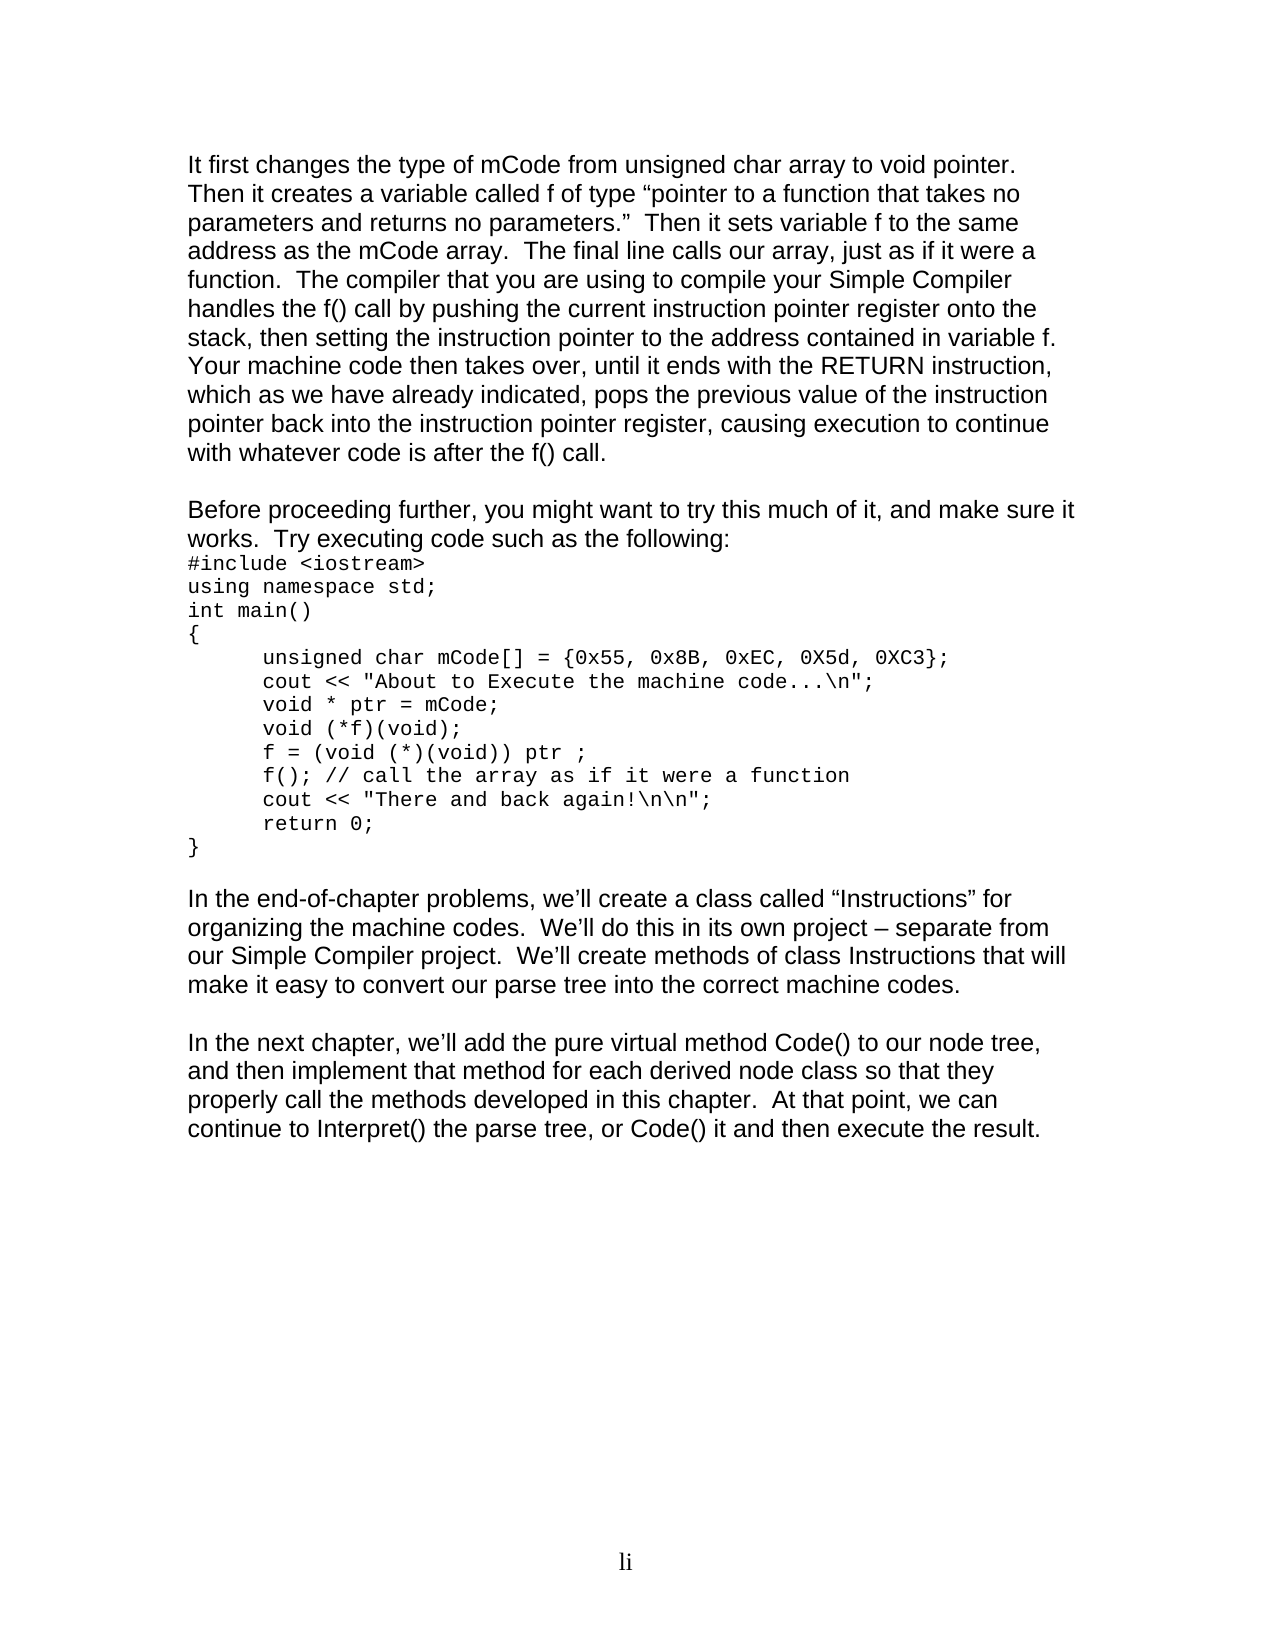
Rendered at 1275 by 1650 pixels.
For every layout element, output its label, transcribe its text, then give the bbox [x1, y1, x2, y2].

text int main() [187, 600, 1087, 623]
text f = (void (*)(void)) ptr ; [187, 742, 1087, 765]
text using namespace std; [187, 576, 1087, 600]
text f(); // call the array as if it were a function [187, 765, 1087, 789]
text return 0; [187, 813, 1087, 836]
text cout << "About to Execute the machine code...\n"; [187, 671, 1087, 694]
text #include <iostream> [187, 552, 1087, 576]
text It first changes the type of mCode from unsigned char array to void pointer. Then it creates a variable called f of type “pointer to a function that takes no parameters and returns no parameters.” Then it sets variable f to the same address as the mCode array. The final line calls our array, just as if it were a function. The compiler that you are using to compile your Simple Compiler handles the f() call by pushing the current instruction pointer register onto the stack, then setting the instruction pointer to the address contained in variable f. Your machine code then takes over, until it ends with the RETURN instruction, which as we have already indicated, pops the previous value of the instruction pointer back into the instruction pointer register, causing execution to continue with whatever code is after the f() call. [187, 150, 1087, 466]
text In the next chapter, we’ll add the pure virtual method Code() to our node tree, and then implement that method for each derived node class so that they properly call the methods developed in this chapter. At that point, we can continue to Interpret() the parse tree, or Code() it and then execute the result. [187, 1028, 1087, 1143]
text In the end-of-chapter problems, we’ll create a class called “Instructions” for organizing the machine codes. We’ll do this in its own project – separate from our Simple Compiler project. We’ll create methods of class Instructions that will make it easy to convert our parse tree into the correct machine codes. [187, 884, 1087, 999]
text void (*f)(void); [187, 718, 1087, 742]
text Before proceeding further, you might want to try this much of it, and make sure it works. Try executing code such as the following: [187, 495, 1087, 552]
text void * ptr = mCode; [187, 694, 1087, 718]
text cout << "There and back again!\n\n"; [187, 789, 1087, 813]
text unsigned char mCode[] = {0x55, 0x8B, 0xEC, 0X5d, 0XC3}; [187, 647, 1087, 671]
text } [187, 836, 1087, 860]
text { [187, 623, 1087, 647]
